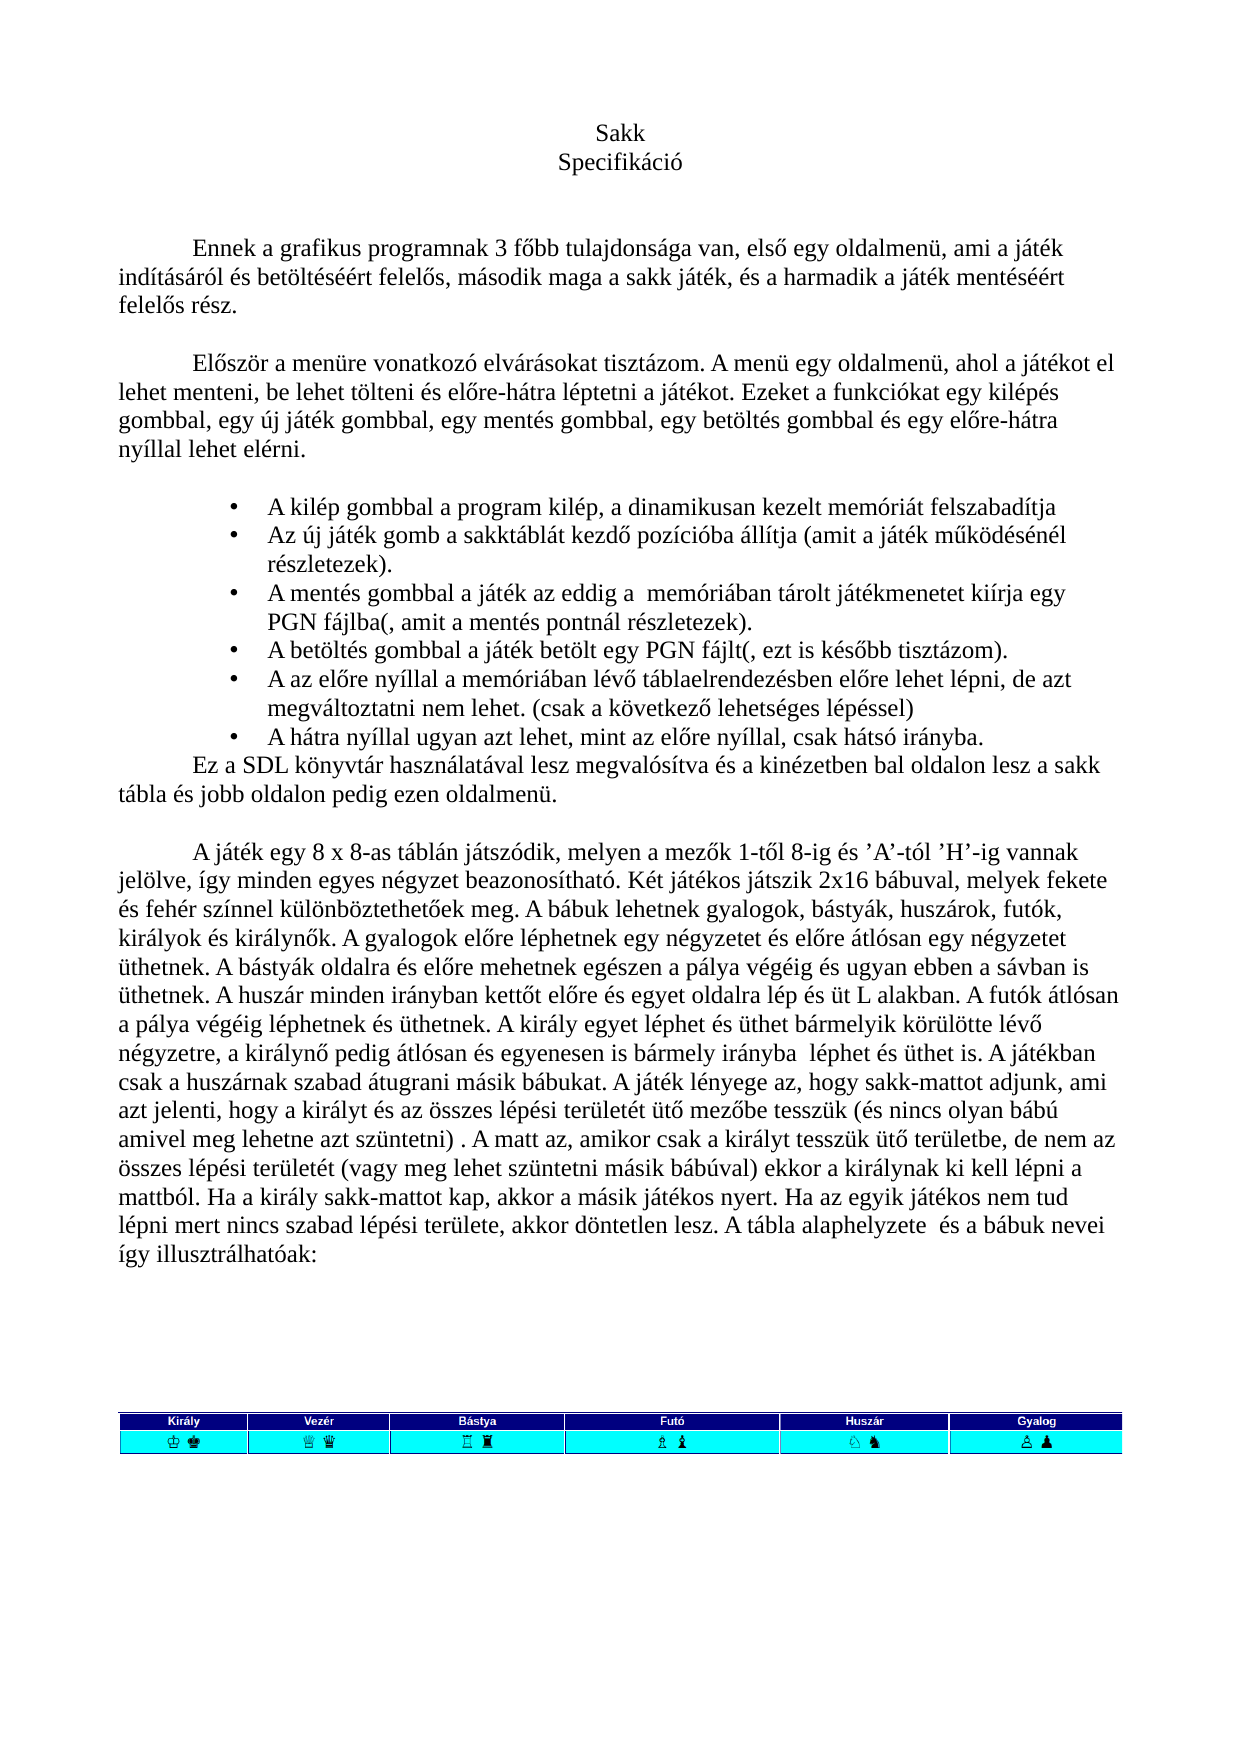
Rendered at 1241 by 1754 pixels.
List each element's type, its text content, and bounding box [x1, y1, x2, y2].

text Ez a SDL könyvtár használatával lesz megvalósítva és a kinézetben bal oldalon lesz a sakk tábla és jobb oldalon pedig ezen oldalmenü. [118, 751, 1122, 808]
list A az előre nyíllal a memóriában lévő táblaelrendezésben előre lehet lépni, de azt megváltoztatni nem lehet. (csak a következő lehetséges lépéssel) [229, 664, 1122, 722]
text Sakk [118, 118, 1122, 147]
text Ennek a grafikus programnak 3 főbb tulajdonsága van, első egy oldalmenü, ami a játék indításáról és betöltéséért felelős, második maga a sakk játék, és a harmadik a játék mentéséért felelős rész. [118, 233, 1122, 319]
text A játék egy 8 x 8-as táblán játszódik, melyen a mezők 1-től 8-ig és ’A’-tól ’H’-ig vannak jelölve, így minden egyes négyzet beazonosítható. Két játékos játszik 2x16 bábuval, melyek fekete és fehér színnel különböztethetőek meg. A bábuk lehetnek gyalogok, bástyák, huszárok, futók, királyok és királynők. A gyalogok előre léphetnek egy négyzetet és előre átlósan egy négyzetet üthetnek. A bástyák oldalra és előre mehetnek egészen a pálya végéig és ugyan ebben a sávban is üthetnek. A huszár minden irányban kettőt előre és egyet oldalra lép és üt L alakban. A futók átlósan a pálya végéig léphetnek és üthetnek. A király egyet léphet és üthet bármelyik körülötte lévő négyzetre, a királynő pedig átlósan és egyenesen is bármely irányba léphet és üthet is. A játékban csak a huszárnak szabad átugrani másik bábukat. A játék lényege az, hogy sakk-mattot adjunk, ami azt jelenti, hogy a királyt és az összes lépési területét ütő mezőbe tesszük (és nincs olyan bábú amivel meg lehetne azt szüntetni) . A matt az, amikor csak a királyt tesszük ütő területbe, de nem az összes lépési területét (vagy meg lehet szüntetni másik bábúval) ekkor a királynak ki kell lépni a mattból. Ha a király sakk-mattot kap, akkor a másik játékos nyert. Ha az egyik játékos nem tud lépni mert nincs szabad lépési területe, akkor döntetlen lesz. A tábla alaphelyzete és a bábuk nevei így illusztrálhatóak: [118, 837, 1122, 1268]
list A betöltés gombbal a játék betölt egy PGN fájlt(, ezt is később tisztázom). [229, 636, 1122, 664]
list Az új játék gomb a sakktáblát kezdő pozícióba állítja (amit a játék működésénél részletezek). [229, 521, 1122, 578]
text Specifikáció [118, 147, 1122, 176]
list A kilép gombbal a program kilép, a dinamikusan kezelt memóriát felszabadítja [229, 492, 1122, 521]
picture [118, 1411, 1123, 1455]
list A mentés gombbal a játék az eddig a memóriában tárolt játékmenetet kiírja egy PGN fájlba(, amit a mentés pontnál részletezek). [229, 578, 1122, 636]
text Először a menüre vonatkozó elvárásokat tisztázom. A menü egy oldalmenü, ahol a játékot el lehet menteni, be lehet tölteni és előre-hátra léptetni a játékot. Ezeket a funkciókat egy kilépés gombbal, egy új játék gombbal, egy mentés gombbal, egy betöltés gombbal és egy előre-hátra nyíllal lehet elérni. [118, 348, 1122, 463]
list A hátra nyíllal ugyan azt lehet, mint az előre nyíllal, csak hátsó irányba. [229, 722, 1122, 751]
